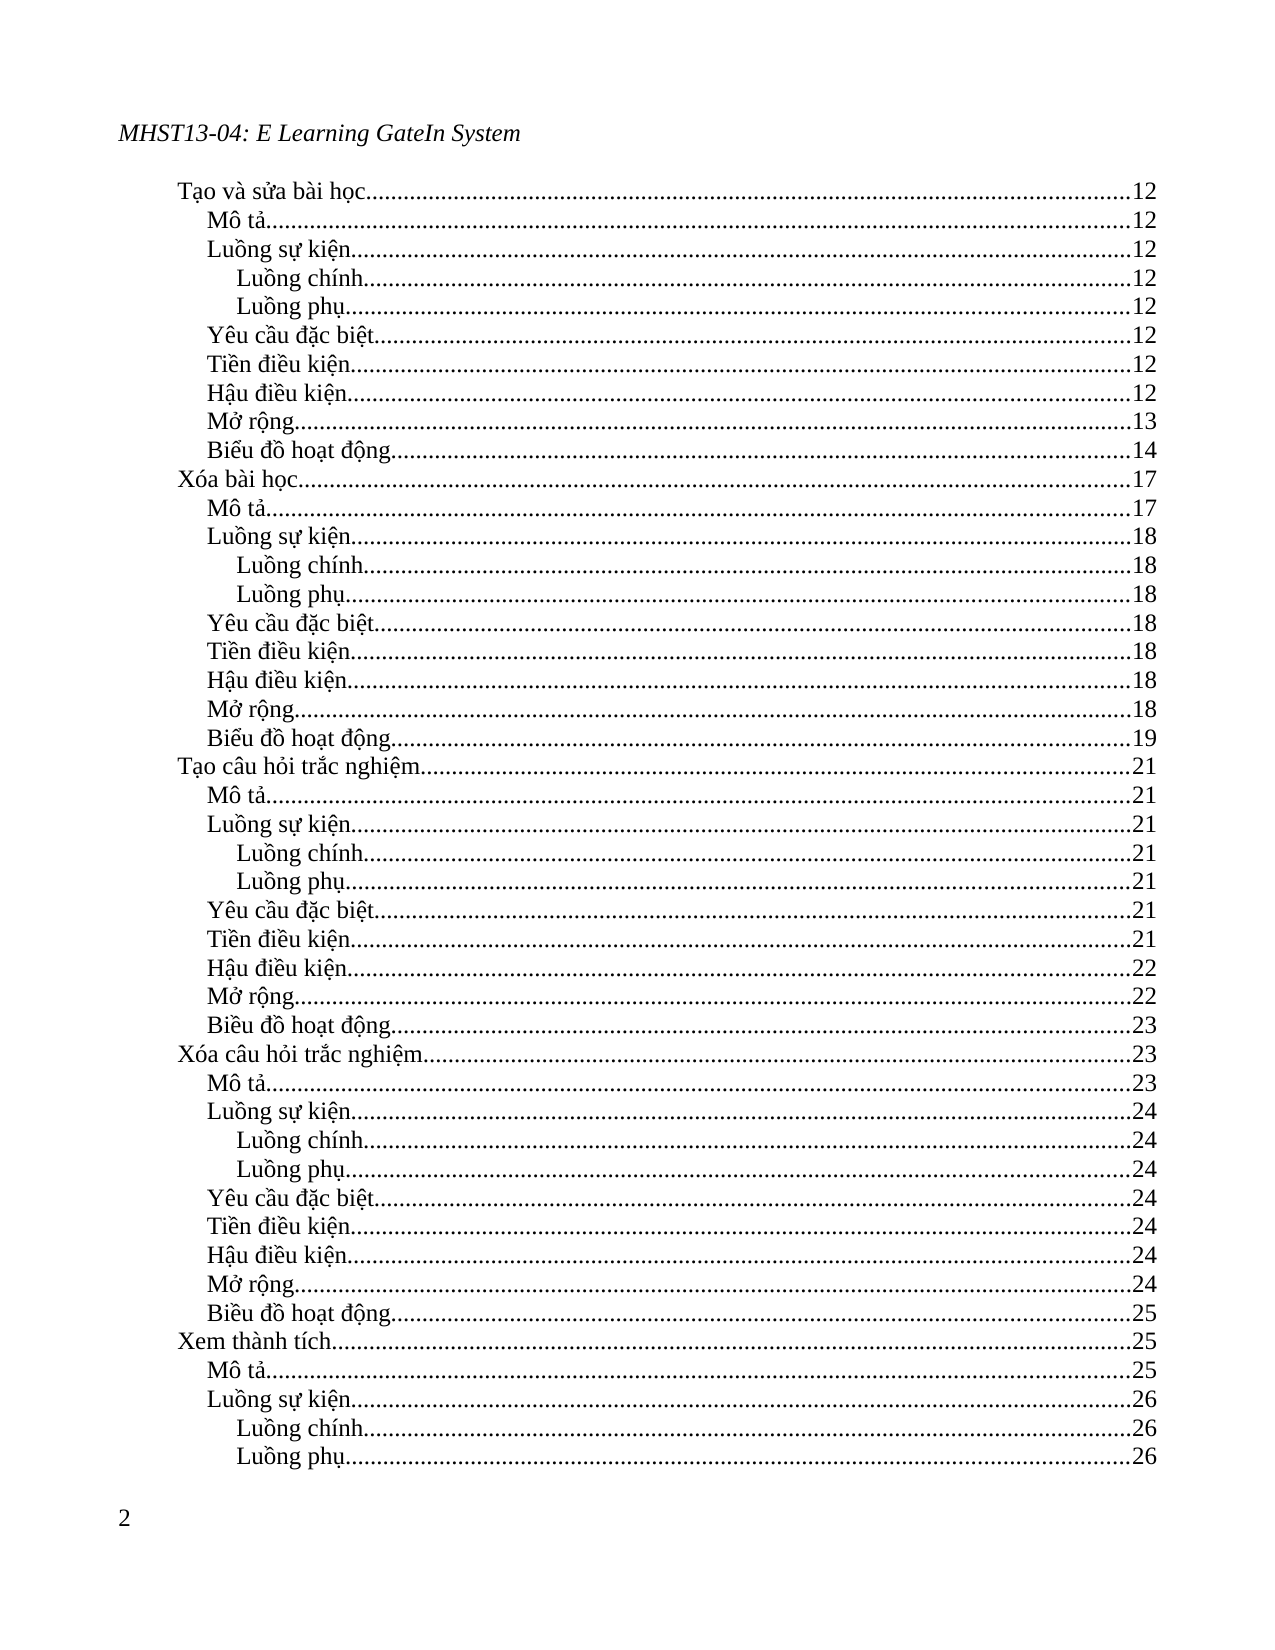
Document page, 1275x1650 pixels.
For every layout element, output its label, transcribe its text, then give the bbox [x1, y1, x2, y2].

text Luồng phụ 12 [236, 291, 1157, 320]
text Xóa câu hỏi trắc nghiệm 23 [177, 1039, 1157, 1068]
text Biều đồ hoạt động 23 [207, 1010, 1157, 1039]
text Tạo và sửa bài học 12 [177, 176, 1157, 205]
text Mô tả 25 [207, 1355, 1157, 1384]
text Mô tả 21 [207, 780, 1157, 809]
text Hậu điều kiện 22 [207, 953, 1157, 981]
text Luồng sự kiện 18 [207, 521, 1157, 550]
text Hậu điều kiện 24 [207, 1240, 1157, 1269]
text Mô tả 23 [207, 1068, 1157, 1096]
text Hậu điều kiện 18 [207, 665, 1157, 694]
text Luồng phụ 18 [236, 579, 1157, 608]
text Mô tả 17 [207, 493, 1157, 521]
text Mở rộng 13 [207, 406, 1157, 435]
text Luồng phụ 24 [236, 1154, 1157, 1183]
text Luồng phụ 21 [236, 866, 1157, 895]
text Luồng sự kiện 12 [207, 234, 1157, 263]
text Mở rộng 22 [207, 981, 1157, 1010]
text Yêu cầu đặc biệt 18 [207, 608, 1157, 636]
text Mở rộng 18 [207, 694, 1157, 723]
text Xóa bài học 17 [177, 464, 1157, 493]
text Tiền điều kiện 24 [207, 1211, 1157, 1240]
text Luồng chính 21 [236, 838, 1157, 866]
text Luồng sự kiện 24 [207, 1096, 1157, 1125]
text Tiền điều kiện 21 [207, 924, 1157, 953]
text Luồng chính 12 [236, 263, 1157, 291]
text Tiền điều kiện 18 [207, 636, 1157, 665]
text Biểu đồ hoạt động 14 [207, 435, 1157, 464]
text Luồng chính 18 [236, 550, 1157, 579]
text Luồng chính 24 [236, 1125, 1157, 1154]
text Biểu đồ hoạt động 19 [207, 723, 1157, 751]
text Tiền điều kiện 12 [207, 349, 1157, 378]
text Hậu điều kiện 12 [207, 378, 1157, 406]
text Tạo câu hỏi trắc nghiệm 21 [177, 751, 1157, 780]
text Luồng chính 26 [236, 1413, 1157, 1441]
text Yêu cầu đặc biệt 21 [207, 895, 1157, 924]
text Luồng sự kiện 21 [207, 809, 1157, 838]
text Mô tả 12 [207, 205, 1157, 234]
text Luồng sự kiện 26 [207, 1384, 1157, 1413]
text Yêu cầu đặc biệt 24 [207, 1183, 1157, 1211]
text Xem thành tích 25 [177, 1326, 1157, 1355]
text Biều đồ hoạt động 25 [207, 1298, 1157, 1326]
text Yêu cầu đặc biệt 12 [207, 320, 1157, 349]
text Mở rộng 24 [207, 1269, 1157, 1298]
text Luồng phụ 26 [236, 1441, 1157, 1470]
